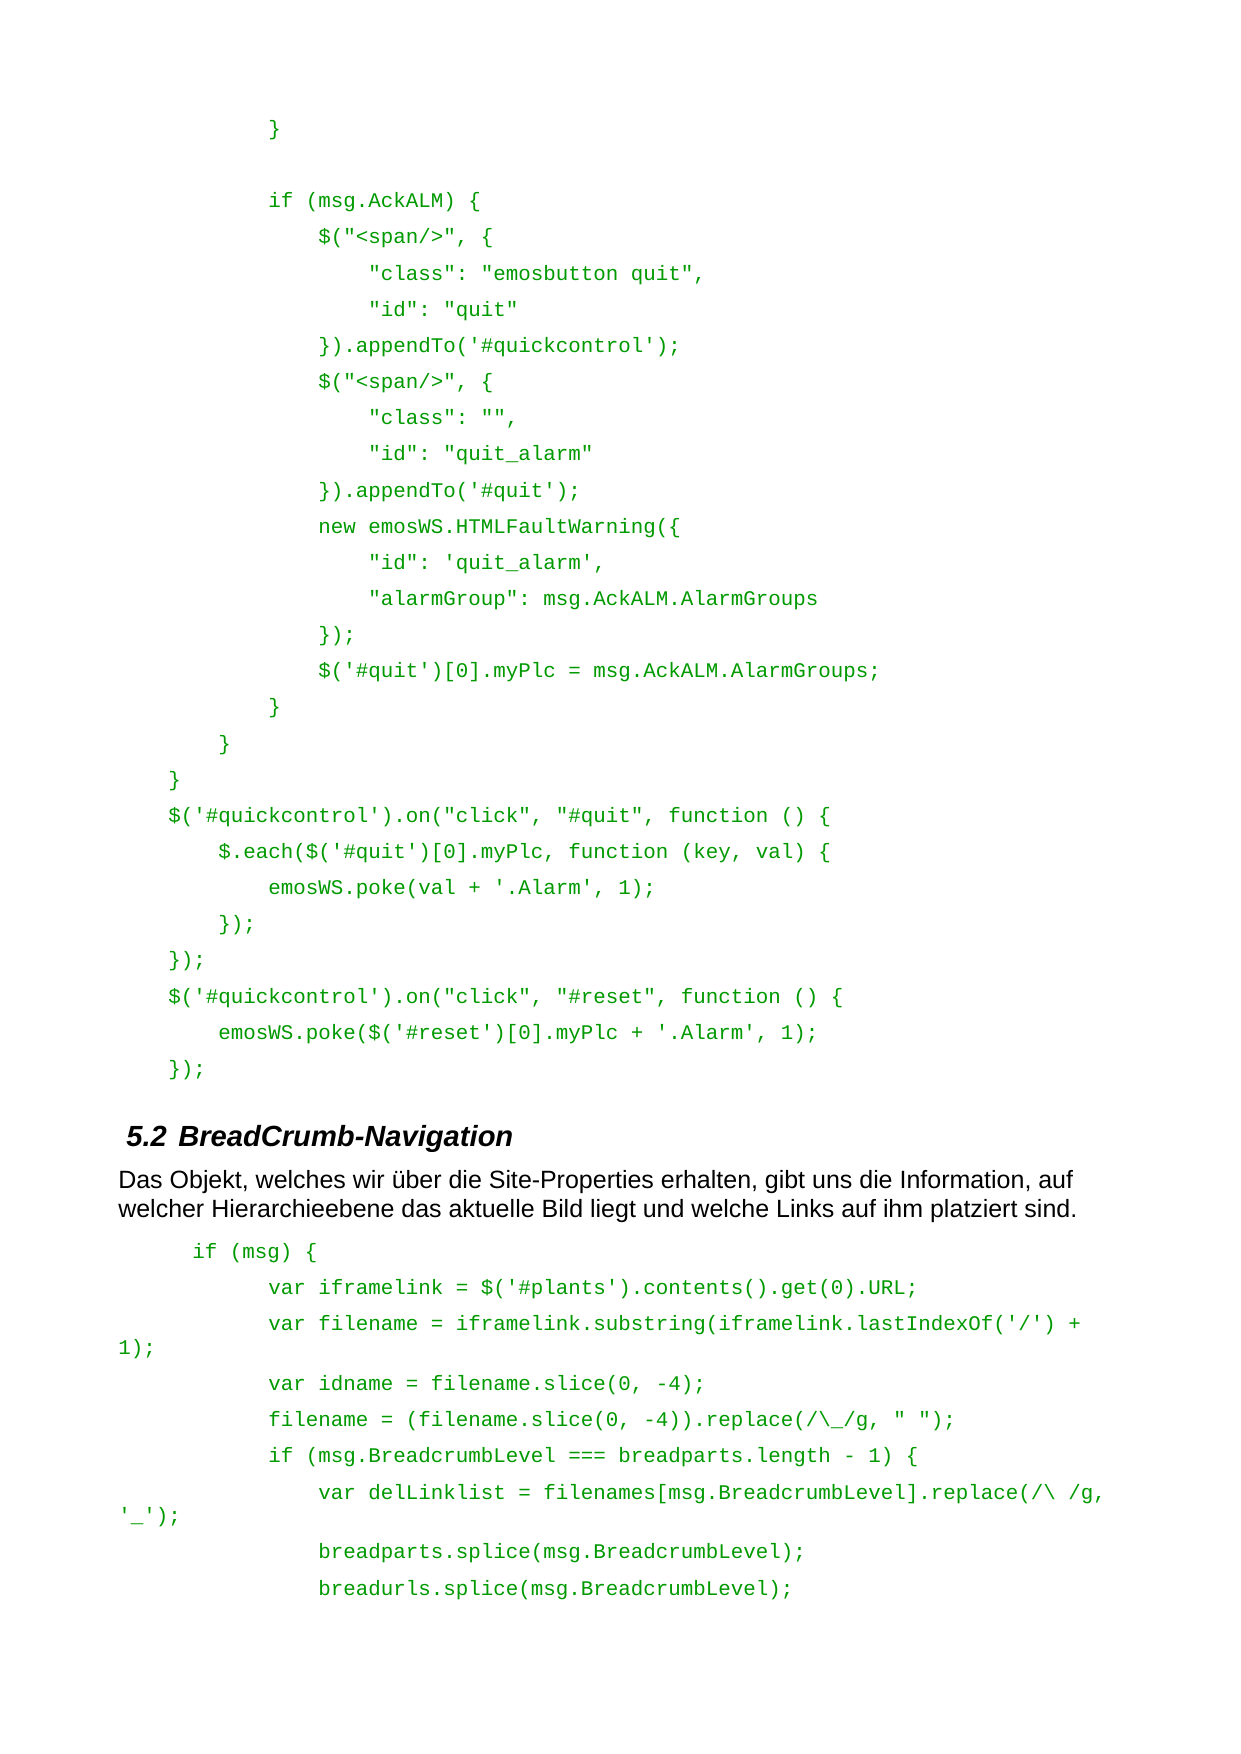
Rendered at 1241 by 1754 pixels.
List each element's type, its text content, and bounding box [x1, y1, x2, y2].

text var idname = filename.slice(0, -4); [118, 1373, 1122, 1397]
text } [118, 118, 1122, 142]
text $('#quit')[0].myPlc = msg.AckALM.AlarmGroups; [118, 660, 1122, 684]
text }); [118, 624, 1122, 648]
text new emosWS.HTMLFaultWarning({ [118, 516, 1122, 539]
text $("<span/>", { [118, 227, 1122, 250]
text $.each($('#quit')[0].myPlc, function (key, val) { [118, 841, 1122, 865]
text "id": 'quit_alarm', [118, 552, 1122, 576]
text Das Objekt, welches wir über die Site-Properties erhalten, gibt uns die Information, auf welcher Hierarchieebene das aktuelle Bild liegt und welche Links auf ihm platziert sind. [118, 1165, 1122, 1223]
subtitle BreadCrumb-Navigation [118, 1119, 1122, 1153]
text "alarmGroup": msg.AckALM.AlarmGroups [118, 588, 1122, 612]
text "class": "emosbutton quit", [118, 263, 1122, 286]
text "id": "quit_alarm" [118, 443, 1122, 467]
text $('#quickcontrol').on("click", "#quit", function () { [118, 805, 1122, 828]
text $("<span/>", { [118, 371, 1122, 395]
text if (msg.BreadcrumbLevel === breadparts.length - 1) { [118, 1446, 1122, 1469]
text }); [118, 949, 1122, 973]
text } [118, 769, 1122, 792]
text } [118, 696, 1122, 720]
text breadparts.splice(msg.BreadcrumbLevel); [118, 1541, 1122, 1565]
text }); [118, 1058, 1122, 1082]
text if (msg.AckALM) { [118, 190, 1122, 214]
text "class": "", [118, 407, 1122, 431]
text var delLinklist = filenames[msg.BreadcrumbLevel].replace(/\ /g, '_'); [118, 1482, 1122, 1529]
text var filename = iframelink.substring(iframelink.lastIndexOf('/') + 1); [118, 1313, 1122, 1361]
text emosWS.poke($('#reset')[0].myPlc + '.Alarm', 1); [118, 1022, 1122, 1045]
text if (msg) { [118, 1235, 1122, 1265]
text } [118, 733, 1122, 756]
text emosWS.poke(val + '.Alarm', 1); [118, 877, 1122, 901]
text breadurls.splice(msg.BreadcrumbLevel); [118, 1578, 1122, 1601]
text }); [118, 913, 1122, 937]
text }).appendTo('#quit'); [118, 479, 1122, 503]
text }).appendTo('#quickcontrol'); [118, 335, 1122, 359]
text "id": "quit" [118, 299, 1122, 322]
text var iframelink = $('#plants').contents().get(0).URL; [118, 1277, 1122, 1301]
text $('#quickcontrol').on("click", "#reset", function () { [118, 986, 1122, 1009]
text filename = (filename.slice(0, -4)).replace(/\_/g, " "); [118, 1409, 1122, 1433]
